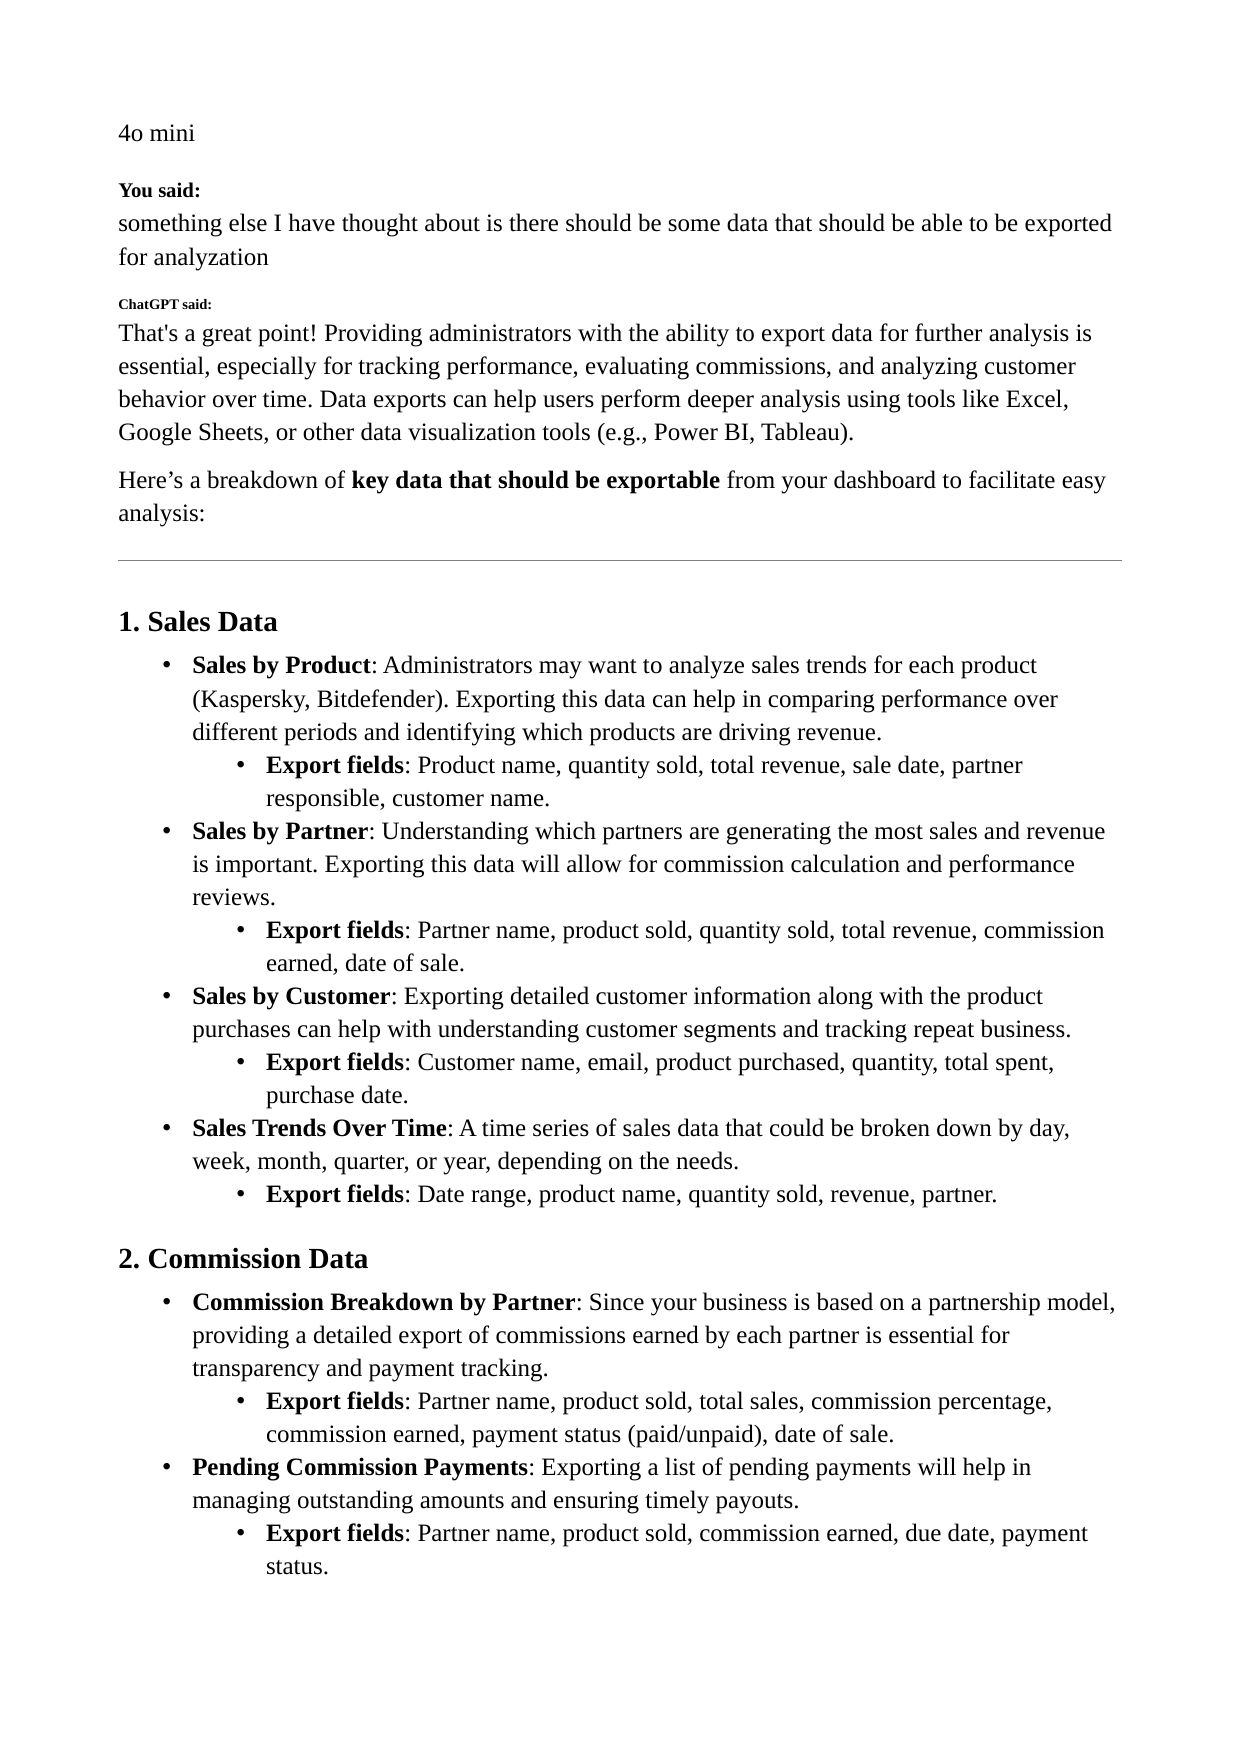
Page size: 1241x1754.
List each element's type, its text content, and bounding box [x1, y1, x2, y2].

text That's a great point! Providing administrators with the ability to export data for further analysis is essential, especially for tracking performance, evaluating commissions, and analyzing customer behavior over time. Data exports can help users perform deeper analysis using tools like Excel, Google Sheets, or other data visualization tools (e.g., Power BI, Tableau). [118, 318, 1122, 446]
list Sales by Partner: Understanding which partners are generating the most sales and revenue is important. Exporting this data will allow for commission calculation and performance reviews. [162, 816, 1122, 911]
list Export fields: Partner name, product sold, quantity sold, total revenue, commission earned, date of sale. [236, 915, 1122, 977]
list Export fields: Partner name, product sold, total sales, commission percentage, commission earned, payment status (paid/unpaid), date of sale. [236, 1386, 1122, 1448]
list Export fields: Customer name, email, product purchased, quantity, total spent, purchase date. [236, 1047, 1122, 1109]
text Here’s a breakdown of key data that should be exportable from your dashboard to facilitate easy analysis: [118, 465, 1122, 527]
text something else I have thought about is there should be some data that should be able to be exported for analyzation [118, 208, 1122, 270]
list Export fields: Partner name, product sold, commission earned, due date, payment status. [236, 1518, 1122, 1580]
list Sales Trends Over Time: A time series of sales data that could be broken down by day, week, month, quarter, or year, depending on the needs. [162, 1113, 1122, 1175]
list Export fields: Product name, quantity sold, total revenue, sale date, partner responsible, customer name. [236, 750, 1122, 811]
list Sales by Product: Administrators may want to analyze sales trends for each product (Kaspersky, Bitdefender). Exporting this data can help in comparing performance over different periods and identifying which products are driving revenue. [162, 651, 1122, 745]
text 4o mini [118, 118, 1122, 147]
list Export fields: Date range, product name, quantity sold, revenue, partner. [236, 1179, 1122, 1208]
list Pending Commission Payments: Exporting a list of pending payments will help in managing outstanding amounts and ensuring timely payouts. [162, 1452, 1122, 1514]
list Commission Breakdown by Partner: Since your business is based on a partnership model, providing a detailed export of commissions earned by each partner is essential for transparency and payment tracking. [162, 1287, 1122, 1382]
subtitle 1. Sales Data [118, 604, 1122, 638]
subtitle ChatGPT said: [118, 295, 1122, 312]
list Sales by Customer: Exporting detailed customer information along with the product purchases can help with understanding customer segments and tracking repeat business. [162, 981, 1122, 1043]
subtitle 2. Commission Data [118, 1241, 1122, 1275]
subtitle You said: [118, 178, 1122, 202]
